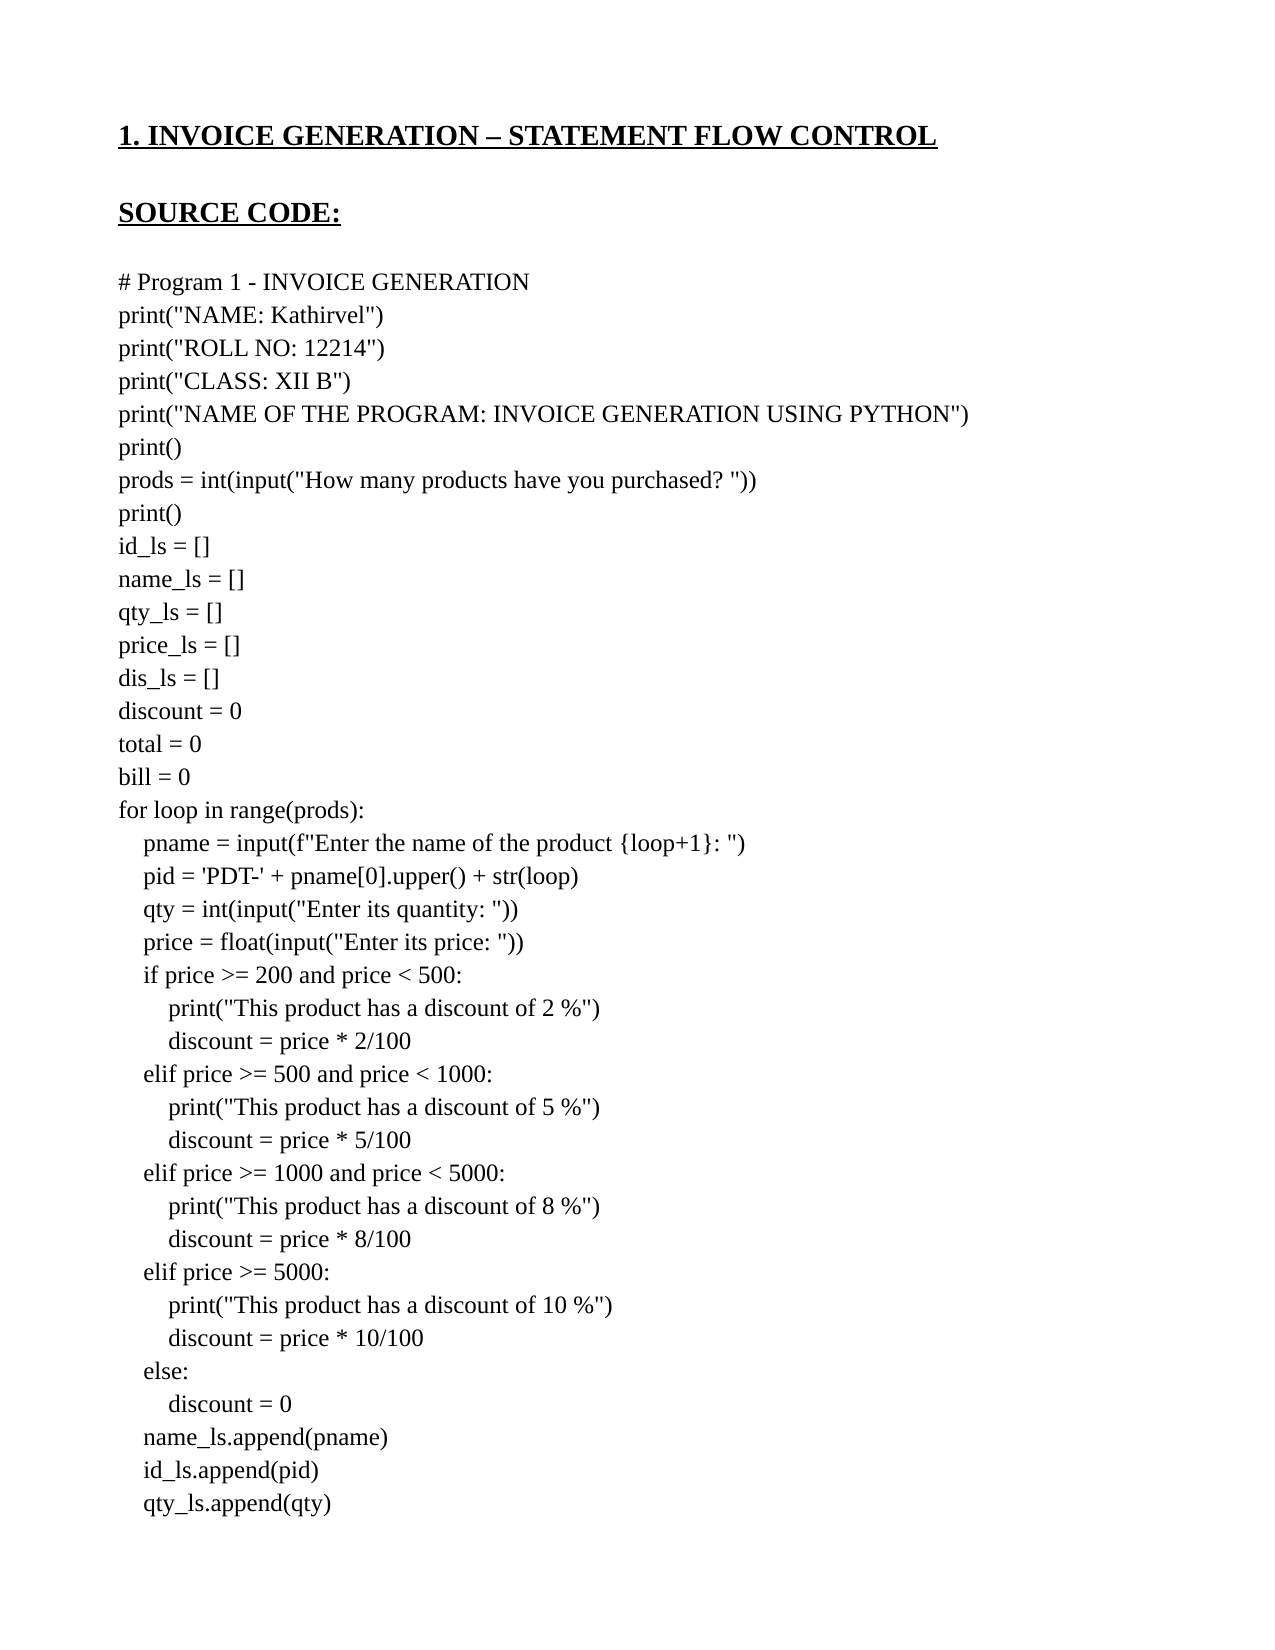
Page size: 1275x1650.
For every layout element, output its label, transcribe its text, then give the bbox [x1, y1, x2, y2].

text qty_ls = [] [118, 597, 1157, 626]
text discount = price * 8/100 [118, 1224, 1157, 1253]
text bill = 0 [118, 762, 1157, 791]
text qty = int(input("Enter its quantity: ")) [118, 894, 1157, 923]
text print() [118, 498, 1157, 527]
text discount = price * 10/100 [118, 1323, 1157, 1352]
text price = float(input("Enter its price: ")) [118, 927, 1157, 956]
text else: [118, 1356, 1157, 1385]
text print("NAME OF THE PROGRAM: INVOICE GENERATION USING PYTHON") [118, 399, 1157, 428]
text pid = 'PDT-' + pname[0].upper() + str(loop) [118, 861, 1157, 890]
text discount = 0 [118, 1389, 1157, 1418]
text SOURCE CODE: [118, 195, 1157, 229]
text if price >= 200 and price < 500: [118, 960, 1157, 989]
text 1. INVOICE GENERATION – STATEMENT FLOW CONTROL [118, 118, 1157, 152]
text print("ROLL NO: 12214") [118, 333, 1157, 362]
text elif price >= 500 and price < 1000: [118, 1059, 1157, 1088]
text print("This product has a discount of 5 %") [118, 1092, 1157, 1121]
text prods = int(input("How many products have you purchased? ")) [118, 465, 1157, 494]
text for loop in range(prods): [118, 795, 1157, 824]
text print() [118, 432, 1157, 461]
text print("CLASS: XII B") [118, 366, 1157, 394]
text discount = price * 5/100 [118, 1125, 1157, 1154]
text name_ls.append(pname) [118, 1422, 1157, 1451]
text dis_ls = [] [118, 663, 1157, 692]
text print("This product has a discount of 10 %") [118, 1290, 1157, 1319]
text total = 0 [118, 729, 1157, 758]
text elif price >= 5000: [118, 1257, 1157, 1286]
text name_ls = [] [118, 564, 1157, 593]
text print("This product has a discount of 8 %") [118, 1191, 1157, 1220]
text discount = price * 2/100 [118, 1026, 1157, 1055]
text discount = 0 [118, 696, 1157, 725]
text pname = input(f"Enter the name of the product {loop+1}: ") [118, 828, 1157, 857]
text id_ls = [] [118, 531, 1157, 560]
text print("NAME: Kathirvel") [118, 300, 1157, 328]
text print("This product has a discount of 2 %") [118, 993, 1157, 1022]
text qty_ls.append(qty) [118, 1488, 1157, 1517]
text # Program 1 - INVOICE GENERATION [118, 267, 1157, 296]
text id_ls.append(pid) [118, 1456, 1157, 1484]
text elif price >= 1000 and price < 5000: [118, 1158, 1157, 1187]
text price_ls = [] [118, 630, 1157, 659]
